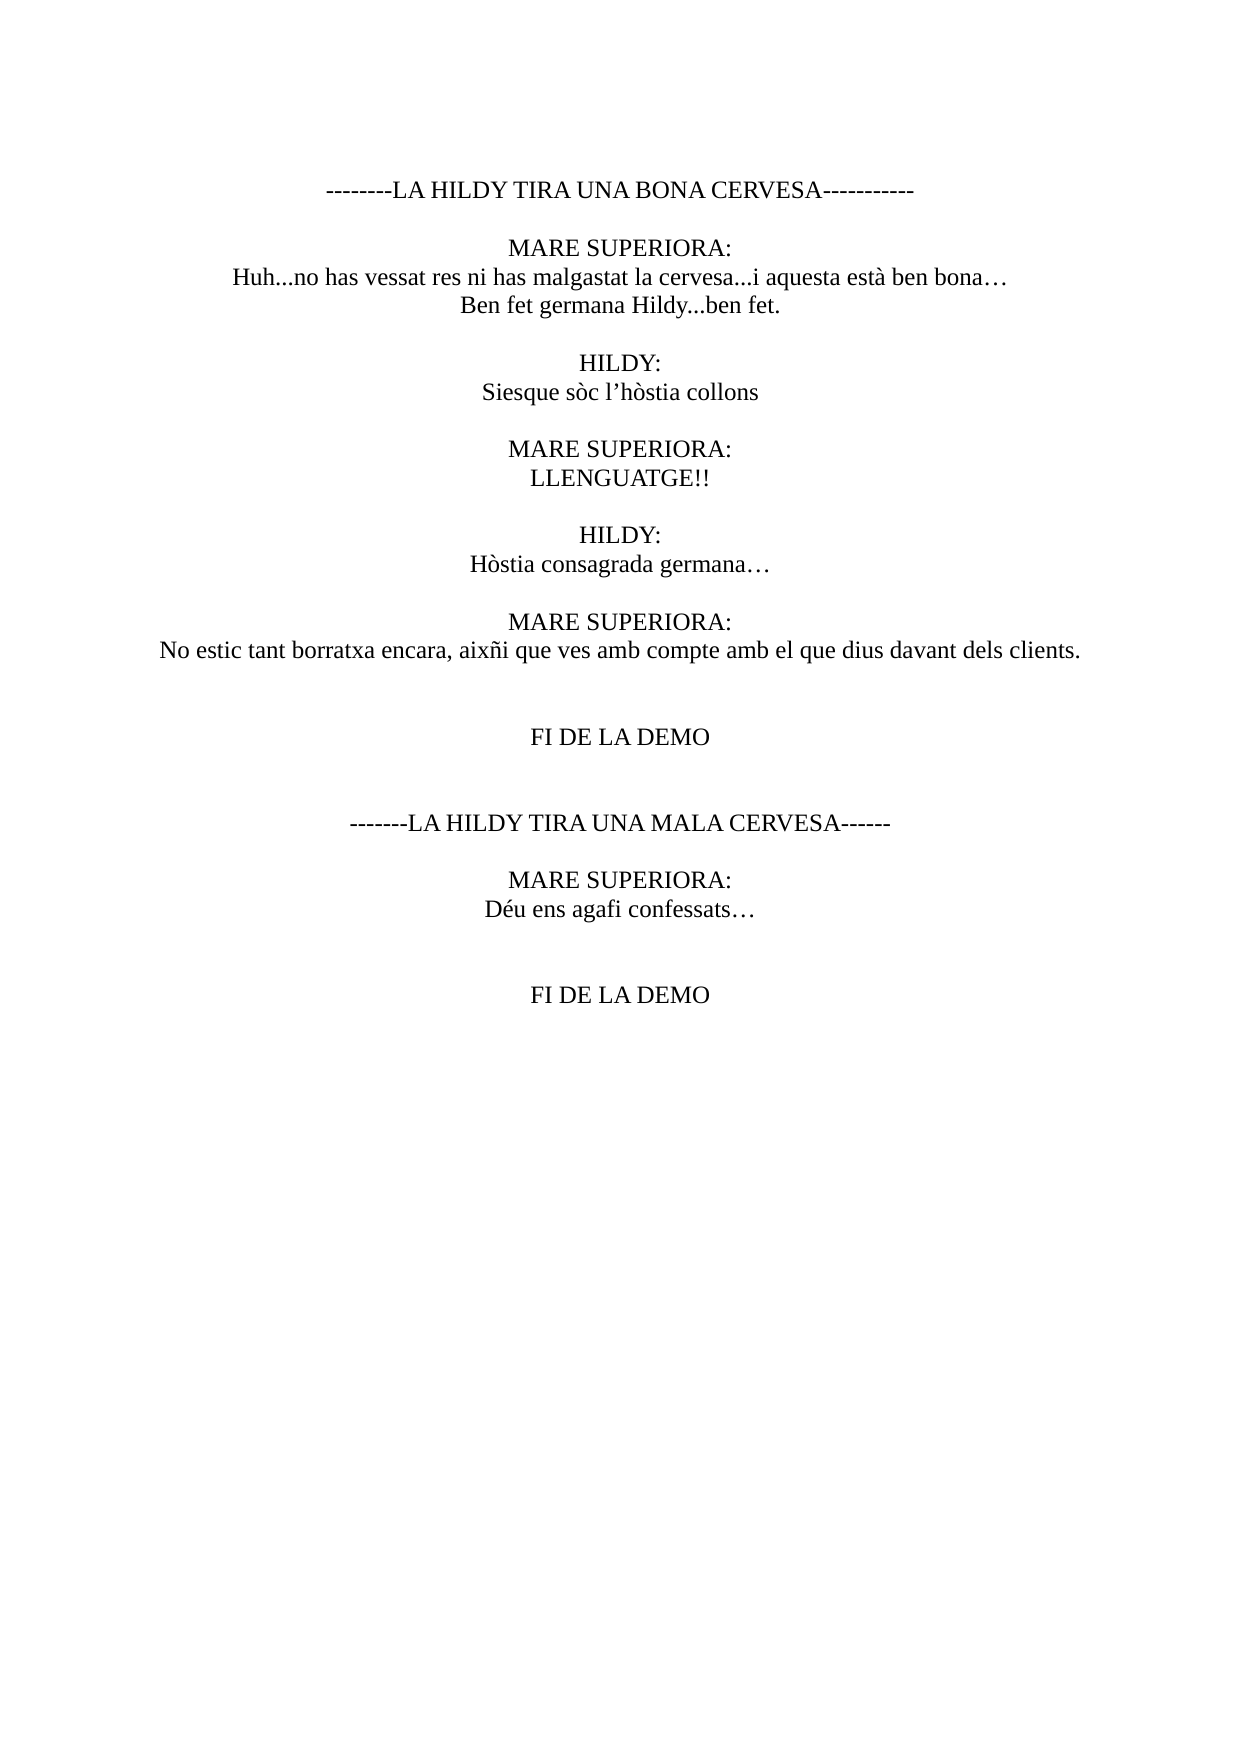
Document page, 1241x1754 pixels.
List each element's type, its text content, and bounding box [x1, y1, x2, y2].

text HILDY: [118, 521, 1122, 549]
text --------LA HILDY TIRA UNA BONA CERVESA----------- [118, 176, 1122, 204]
text Hòstia consagrada germana… [118, 549, 1122, 578]
text HILDY: [118, 348, 1122, 377]
text Déu ens agafi confessats… [118, 894, 1122, 923]
text MARE SUPERIORA: [118, 607, 1122, 636]
text LLENGUATGE!! [118, 463, 1122, 492]
text MARE SUPERIORA: [118, 233, 1122, 262]
text Huh...no has vessat res ni has malgastat la cervesa...i aquesta està ben bona… [118, 262, 1122, 291]
text Ben fet germana Hildy...ben fet. [118, 291, 1122, 319]
text MARE SUPERIORA: [118, 434, 1122, 463]
text MARE SUPERIORA: [118, 866, 1122, 894]
text No estic tant borratxa encara, aixñi que ves amb compte amb el que dius davant dels clients. [118, 636, 1122, 664]
text -------LA HILDY TIRA UNA MALA CERVESA------ [118, 808, 1122, 837]
text Siesque sòc l’hòstia collons [118, 377, 1122, 406]
text FI DE LA DEMO [118, 981, 1122, 1009]
text FI DE LA DEMO [118, 722, 1122, 751]
